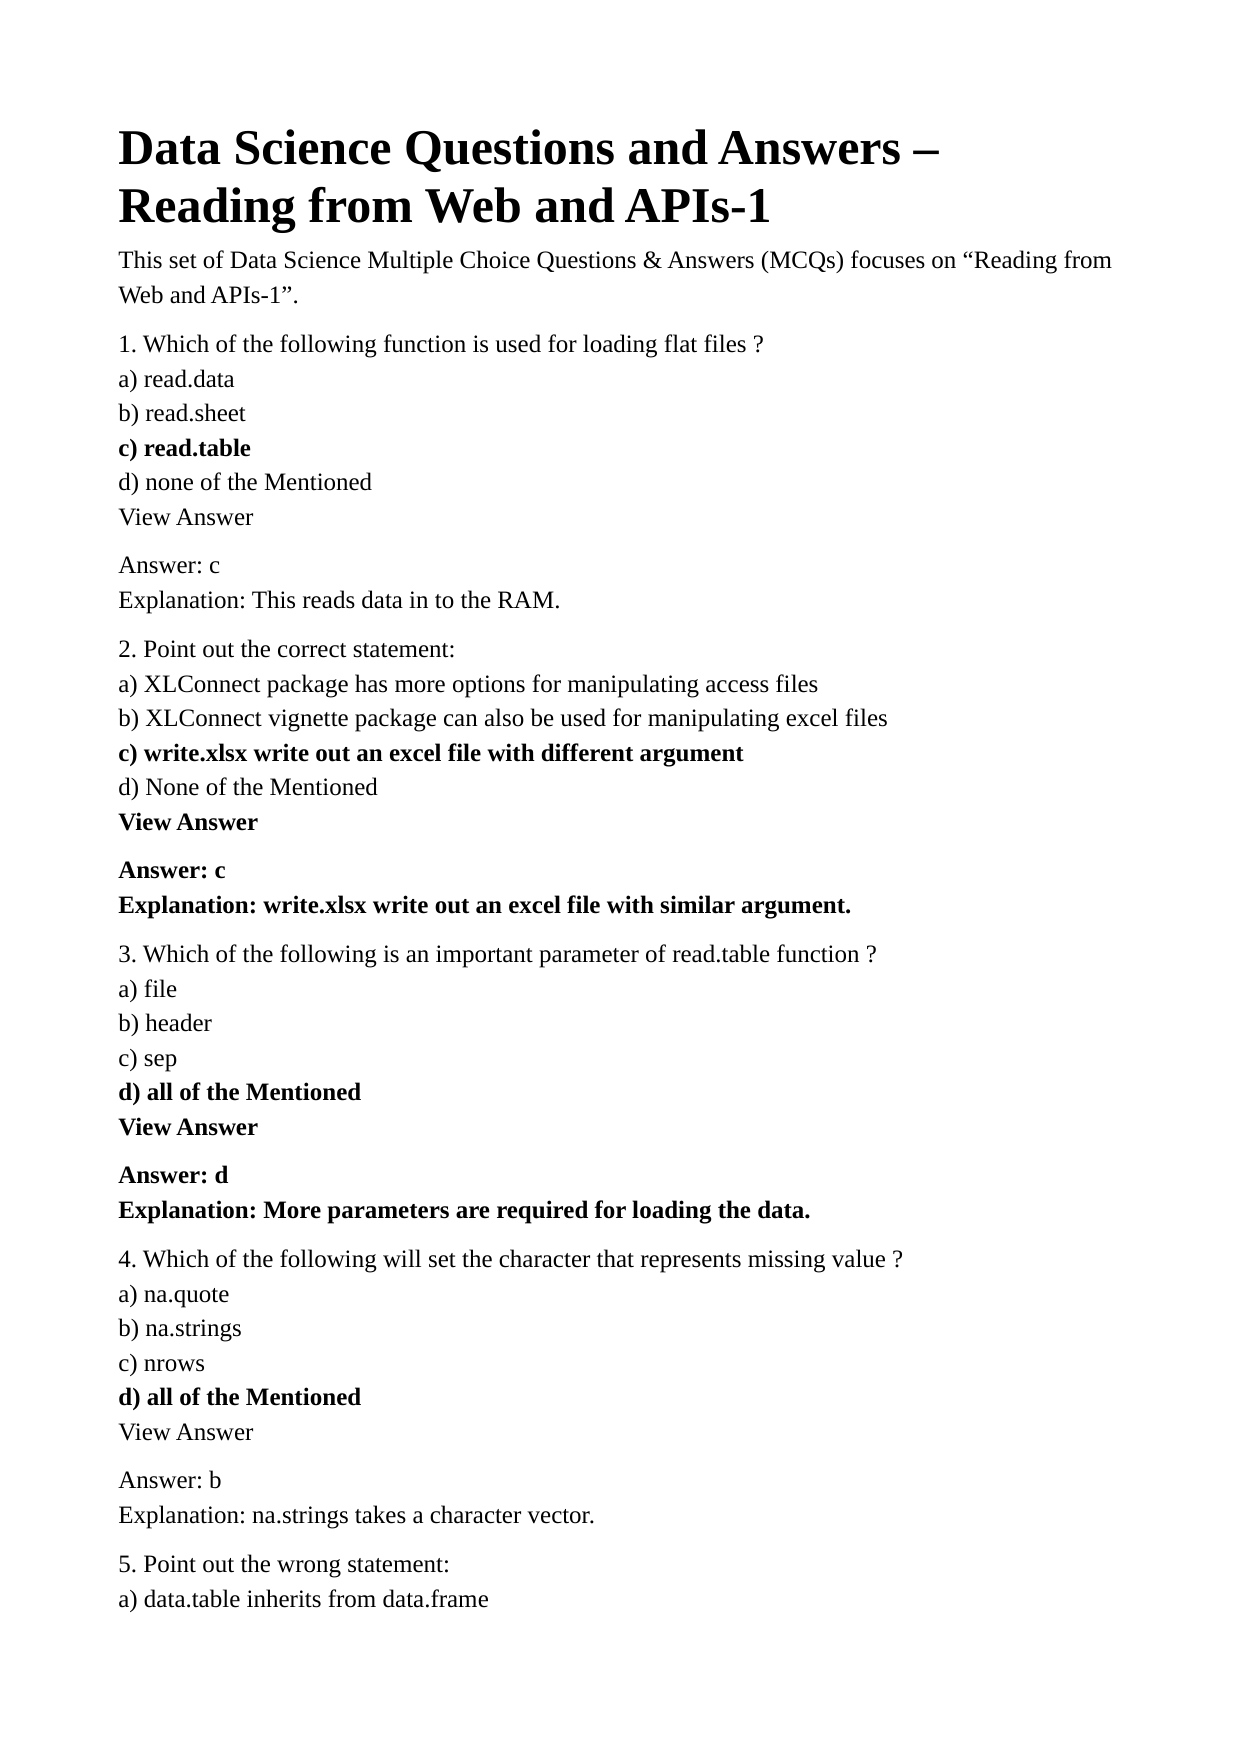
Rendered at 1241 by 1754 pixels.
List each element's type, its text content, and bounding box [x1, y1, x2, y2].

text 4. Which of the following will set the character that represents missing value ? a) na.quote b) na.strings c) nrows d) all of the Mentioned View Answer [118, 1244, 1122, 1445]
text 3. Which of the following is an important parameter of read.table function ? a) file b) header c) sep d) all of the Mentioned View Answer [118, 939, 1122, 1140]
text Answer: b Explanation: na.strings takes a character vector. [118, 1466, 1122, 1529]
text Answer: d Explanation: More parameters are required for loading the data. [118, 1161, 1122, 1224]
text 5. Point out the wrong statement: a) data.table inherits from data.frame [118, 1549, 1122, 1612]
text 2. Point out the correct statement: a) XLConnect package has more options for manipulating access files b) XLConnect vignette package can also be used for manipulating excel files c) write.xlsx write out an excel file with different argument d) None of the Mentioned View Answer [118, 634, 1122, 835]
text 1. Which of the following function is used for loading flat files ? a) read.data b) read.sheet c) read.table d) none of the Mentioned View Answer [118, 329, 1122, 530]
text Answer: c Explanation: This reads data in to the RAM. [118, 551, 1122, 614]
text Answer: c Explanation: write.xlsx write out an excel file with similar argument. [118, 856, 1122, 919]
subtitle Data Science Questions and Answers – Reading from Web and APIs-1 [118, 118, 1122, 233]
text This set of Data Science Multiple Choice Questions & Answers (MCQs) focuses on “Reading from Web and APIs-1”. [118, 246, 1122, 309]
